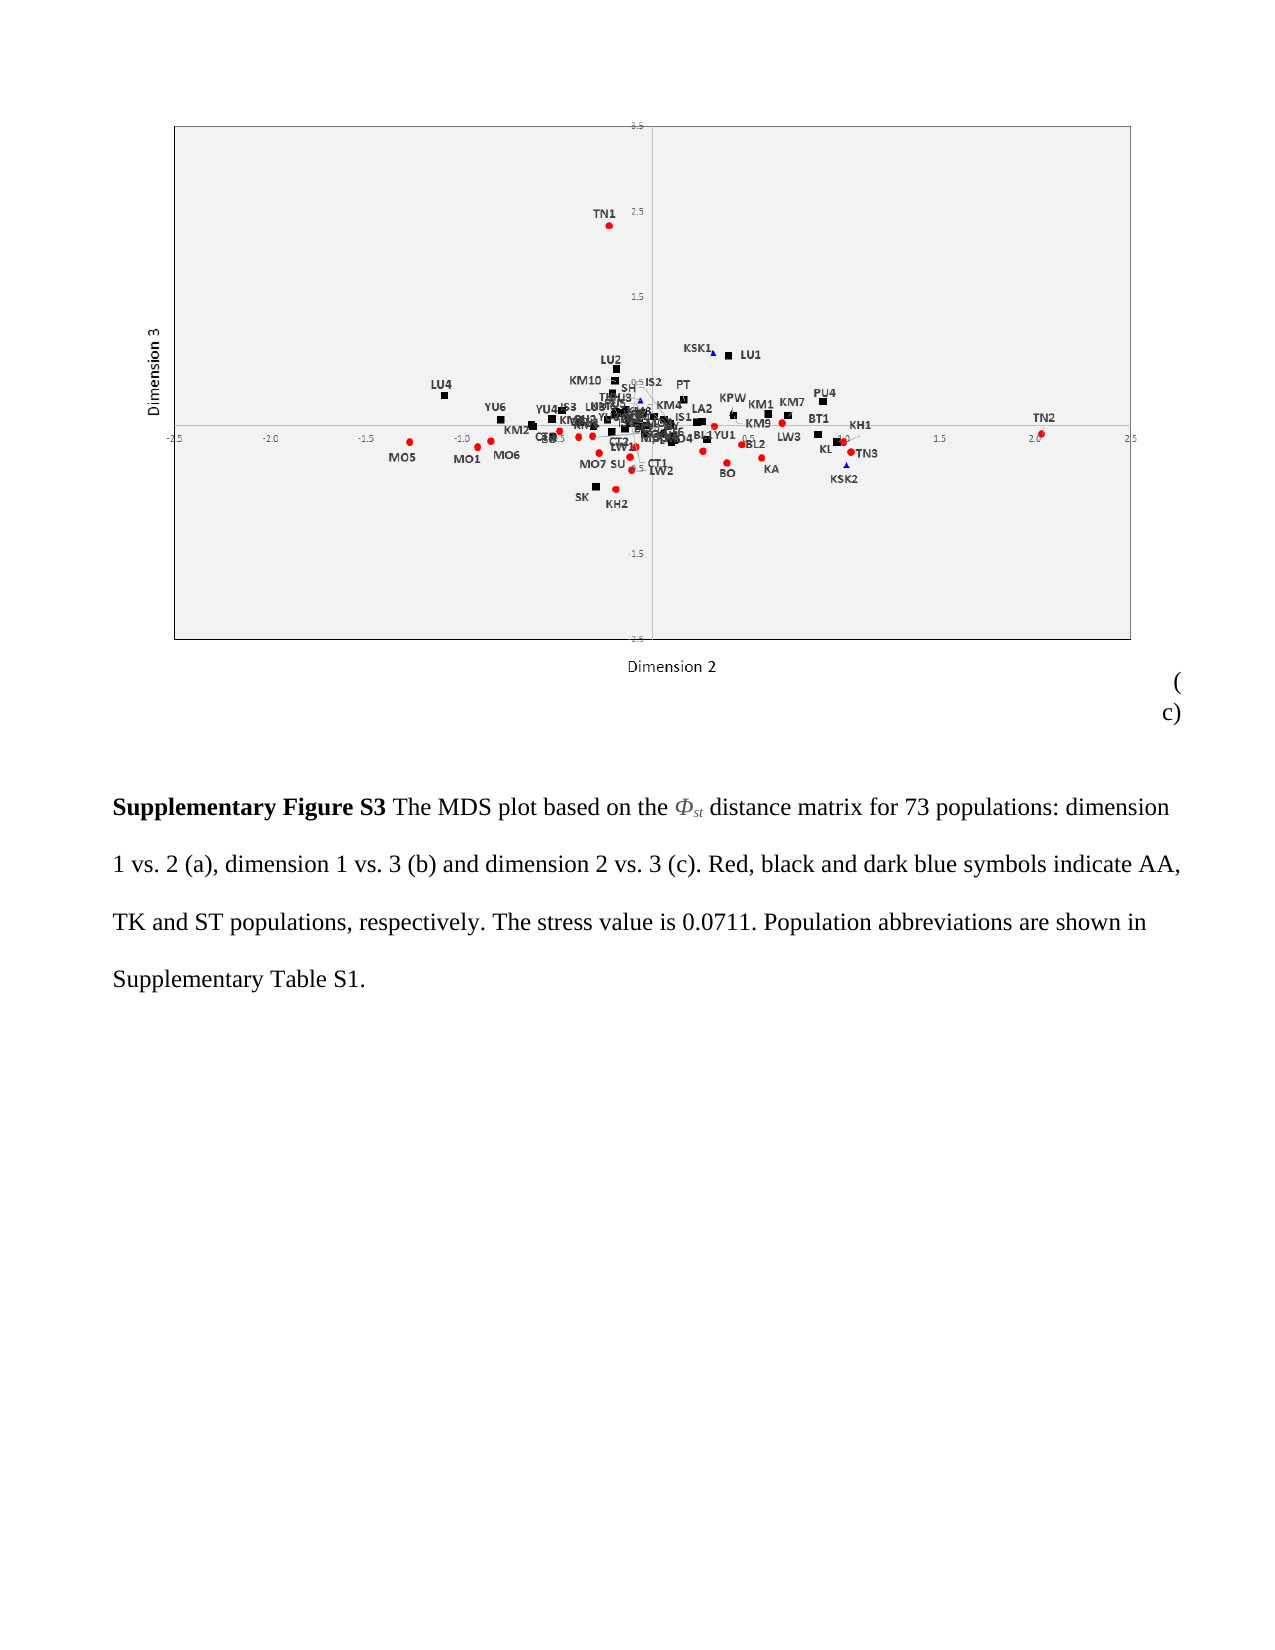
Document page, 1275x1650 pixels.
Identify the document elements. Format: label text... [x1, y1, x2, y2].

picture [114, 93, 1173, 690]
text Supplementary Figure S3 The MDS plot based on the Φst distance matrix for 73 populations: dimension 1 vs. 2 (a), dimension 1 vs. 3 (b) and dimension 2 vs. 3 (c). Red, black and dark blue symbols indicate AA, TK and ST populations, respectively. The stress value is 0.0711. Population abbreviations are shown in Supplementary Table S1. [112, 792, 1181, 993]
text (c) [112, 94, 1181, 726]
